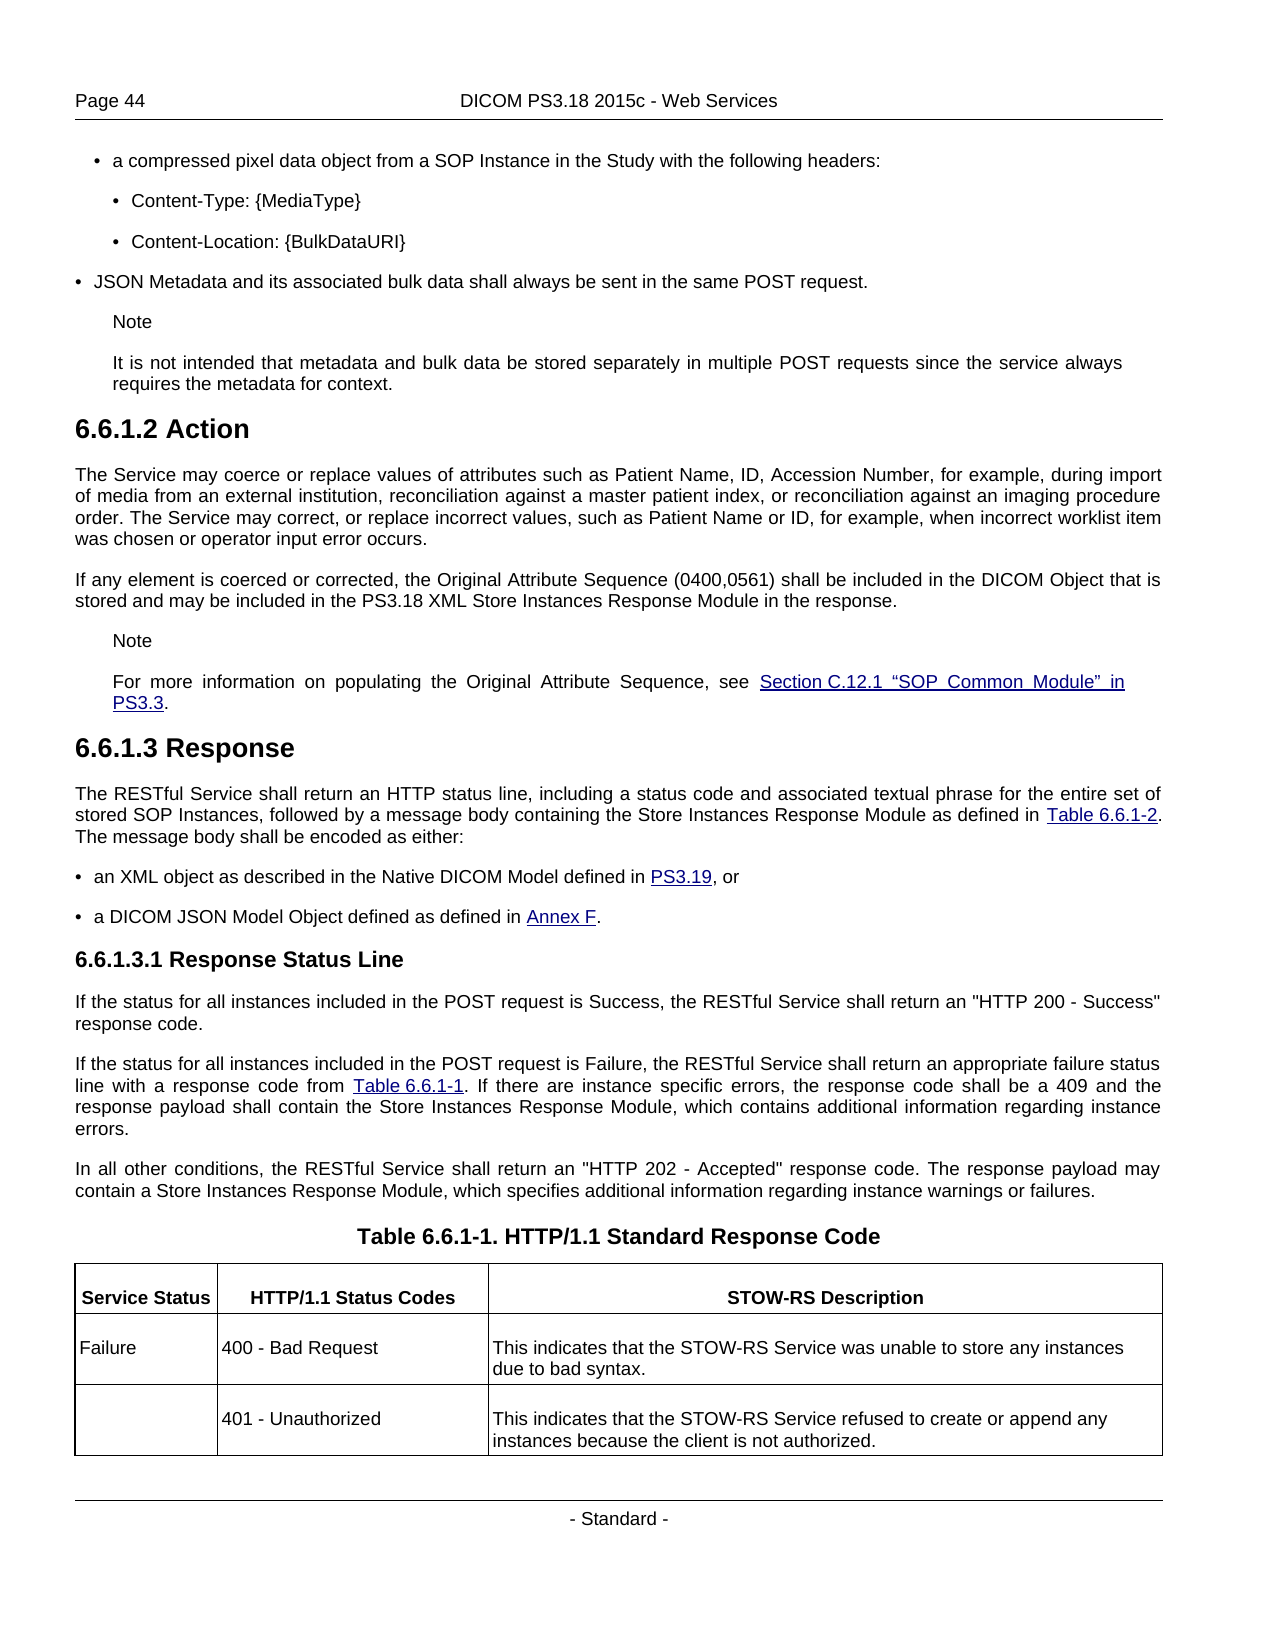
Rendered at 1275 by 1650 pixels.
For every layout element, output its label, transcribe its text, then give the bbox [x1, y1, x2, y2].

text It is not intended that metadata and bulk data be stored separately in multiple POST requests since the service always requires the metadata for context. [112, 352, 1125, 395]
text For more information on populating the Original Attribute Sequence, see Section C.12.1 “SOP Common Module” in PS3.3. [112, 671, 1125, 714]
list Content-Type: {MediaType} [112, 190, 1162, 212]
list JSON Metadata and its associated bulk data shall always be sent in the same POST request. [75, 271, 1162, 292]
table_cell This indicates that the STOW-RS Service refused to create or append any instances because the client is not authorized. [489, 1385, 1162, 1455]
table_header HTTP/1.1 Status Codes [218, 1264, 488, 1313]
text 6.6.1.2 Action [75, 413, 1162, 445]
table_header STOW-RS Description [489, 1264, 1162, 1313]
text Note [112, 311, 1125, 333]
list Content-Location: {BulkDataURI} [112, 231, 1162, 252]
table_cell This indicates that the STOW-RS Service was unable to store any instances due to bad syntax. [489, 1314, 1162, 1384]
table_cell 400 - Bad Request [218, 1314, 488, 1384]
list an XML object as described in the Native DICOM Model defined in PS3.19, or [75, 866, 1162, 887]
table_cell Failure [76, 1314, 217, 1384]
text If the status for all instances included in the POST request is Failure, the RESTful Service shall return an appropriate failure status line with a response code from Table 6.6.1-1. If there are instance specific errors, the response code shall be a 409 and the response payload shall contain the Store Instances Response Module, which contains additional information regarding instance errors. [75, 1053, 1162, 1139]
list a DICOM JSON Model Object defined as defined in Annex F. [75, 906, 1162, 928]
text Table 6.6.1-1. HTTP/1.1 Standard Response Code [75, 1224, 1162, 1249]
text 6.6.1.3.1 Response Status Line [75, 947, 1162, 972]
text The RESTful Service shall return an HTTP status line, including a status code and associated textual phrase for the entire set of stored SOP Instances, followed by a message body containing the Store Instances Response Module as defined in Table 6.6.1-2. The message body shall be encoded as either: [75, 782, 1162, 847]
text 6.6.1.3 Response [75, 732, 1162, 764]
table_header Service Status [76, 1264, 217, 1313]
list a compressed pixel data object from a SOP Instance in the Study with the following headers: [94, 150, 1162, 172]
text Note [112, 630, 1125, 652]
table_cell 401 - Unauthorized [218, 1385, 488, 1455]
text In all other conditions, the RESTful Service shall return an "HTTP 202 - Accepted" response code. The response payload may contain a Store Instances Response Module, which specifies additional information regarding instance warnings or failures. [75, 1158, 1162, 1201]
table_cell [76, 1385, 217, 1455]
text The Service may coerce or replace values of attributes such as Patient Name, ID, Accession Number, for example, during import of media from an external institution, reconciliation against a master patient index, or reconciliation against an imaging procedure order. The Service may correct, or replace incorrect values, such as Patient Name or ID, for example, when incorrect worklist item was chosen or operator input error occurs. [75, 463, 1162, 550]
text If any element is coerced or corrected, the Original Attribute Sequence (0400,0561) shall be included in the DICOM Object that is stored and may be included in the PS3.18 XML Store Instances Response Module in the response. [75, 568, 1162, 612]
text If the status for all instances included in the POST request is Success, the RESTful Service shall return an "HTTP 200 - Success" response code. [75, 991, 1162, 1034]
